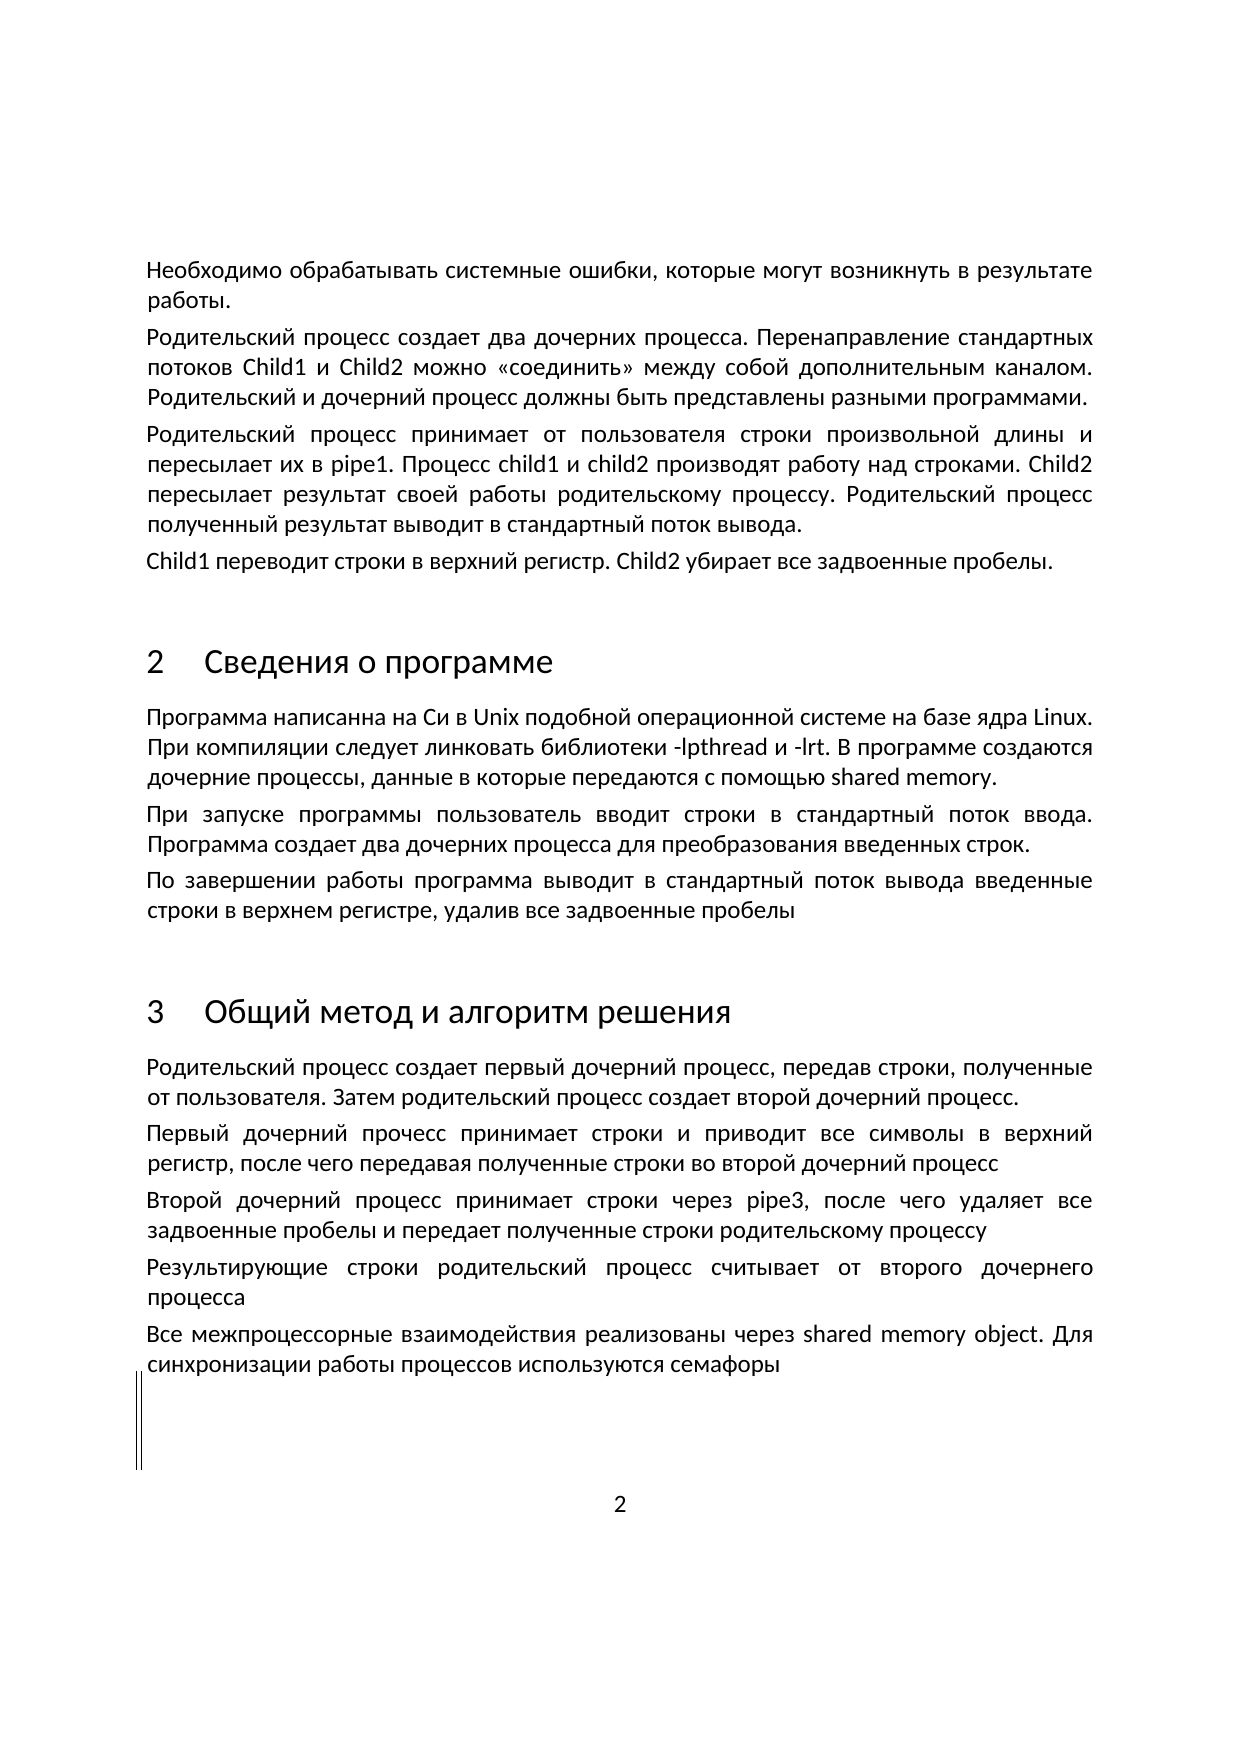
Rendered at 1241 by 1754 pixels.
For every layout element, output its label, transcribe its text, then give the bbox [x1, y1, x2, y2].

text Второй дочерний процесс принимает строки через pipe3, после чего удаляет все задвоенные пробелы и передает полученные строки родительскому процессу [146, 1184, 1094, 1245]
text Родительский процесс создает два дочерних процесса. Перенаправление стандартных потоков Child1 и Child2 можно «соединить» между собой дополнительным каналом. Родительский и дочерний процесс должны быть представлены разными программами. [146, 321, 1094, 412]
text Результирующие строки родительский процесс считывает от второго дочернего процесса [146, 1251, 1094, 1312]
text Программа написанна на Си в Unix подобной операционной системе на базе ядра Linux. При компиляции следует линковать библиотеки -lpthread и -lrt. В программе создаются дочерние процессы, данные в которые передаются с помощью shared memory. [146, 701, 1094, 792]
text Все межпроцессорные взаимодействия реализованы через shared memory object. Для синхронизации работы процессов используются семафоры [146, 1318, 1094, 1378]
text Родительский процесс создает первый дочерний процесс, передав строки, полученные от пользователя. Затем родительский процесс создает второй дочерний процесс. [146, 1051, 1094, 1111]
text Первый дочерний прочесс принимает строки и приводит все символы в верхний регистр, после чего передавая полученные строки во второй дочерний процесс [146, 1118, 1094, 1178]
subtitle Общий метод и алгоритм решения [146, 989, 1093, 1032]
text Необходимо обрабатывать системные ошибки, которые могут возникнуть в результате работы. [146, 254, 1094, 314]
text Родительский процесс принимает от пользователя строки произвольной длины и пересылает их в pipe1. Процесс child1 и child2 производят работу над строками. Child2 пересылает результат своей работы родительскому процессу. Родительский процесс полученный результат выводит в стандартный поток вывода. [146, 418, 1094, 539]
subtitle Сведения о программе [146, 639, 1093, 682]
text При запуске программы пользователь вводит строки в стандартный поток ввода. Программа создает два дочерних процесса для преобразования введенных строк. [146, 798, 1094, 858]
text Child1 переводит строки в верхний регистр. Child2 убирает все задвоенные пробелы. [146, 545, 1094, 575]
text По завершении работы программа выводит в стандартный поток вывода введенные строки в верхнем регистре, удалив все задвоенные пробелы [146, 864, 1094, 925]
